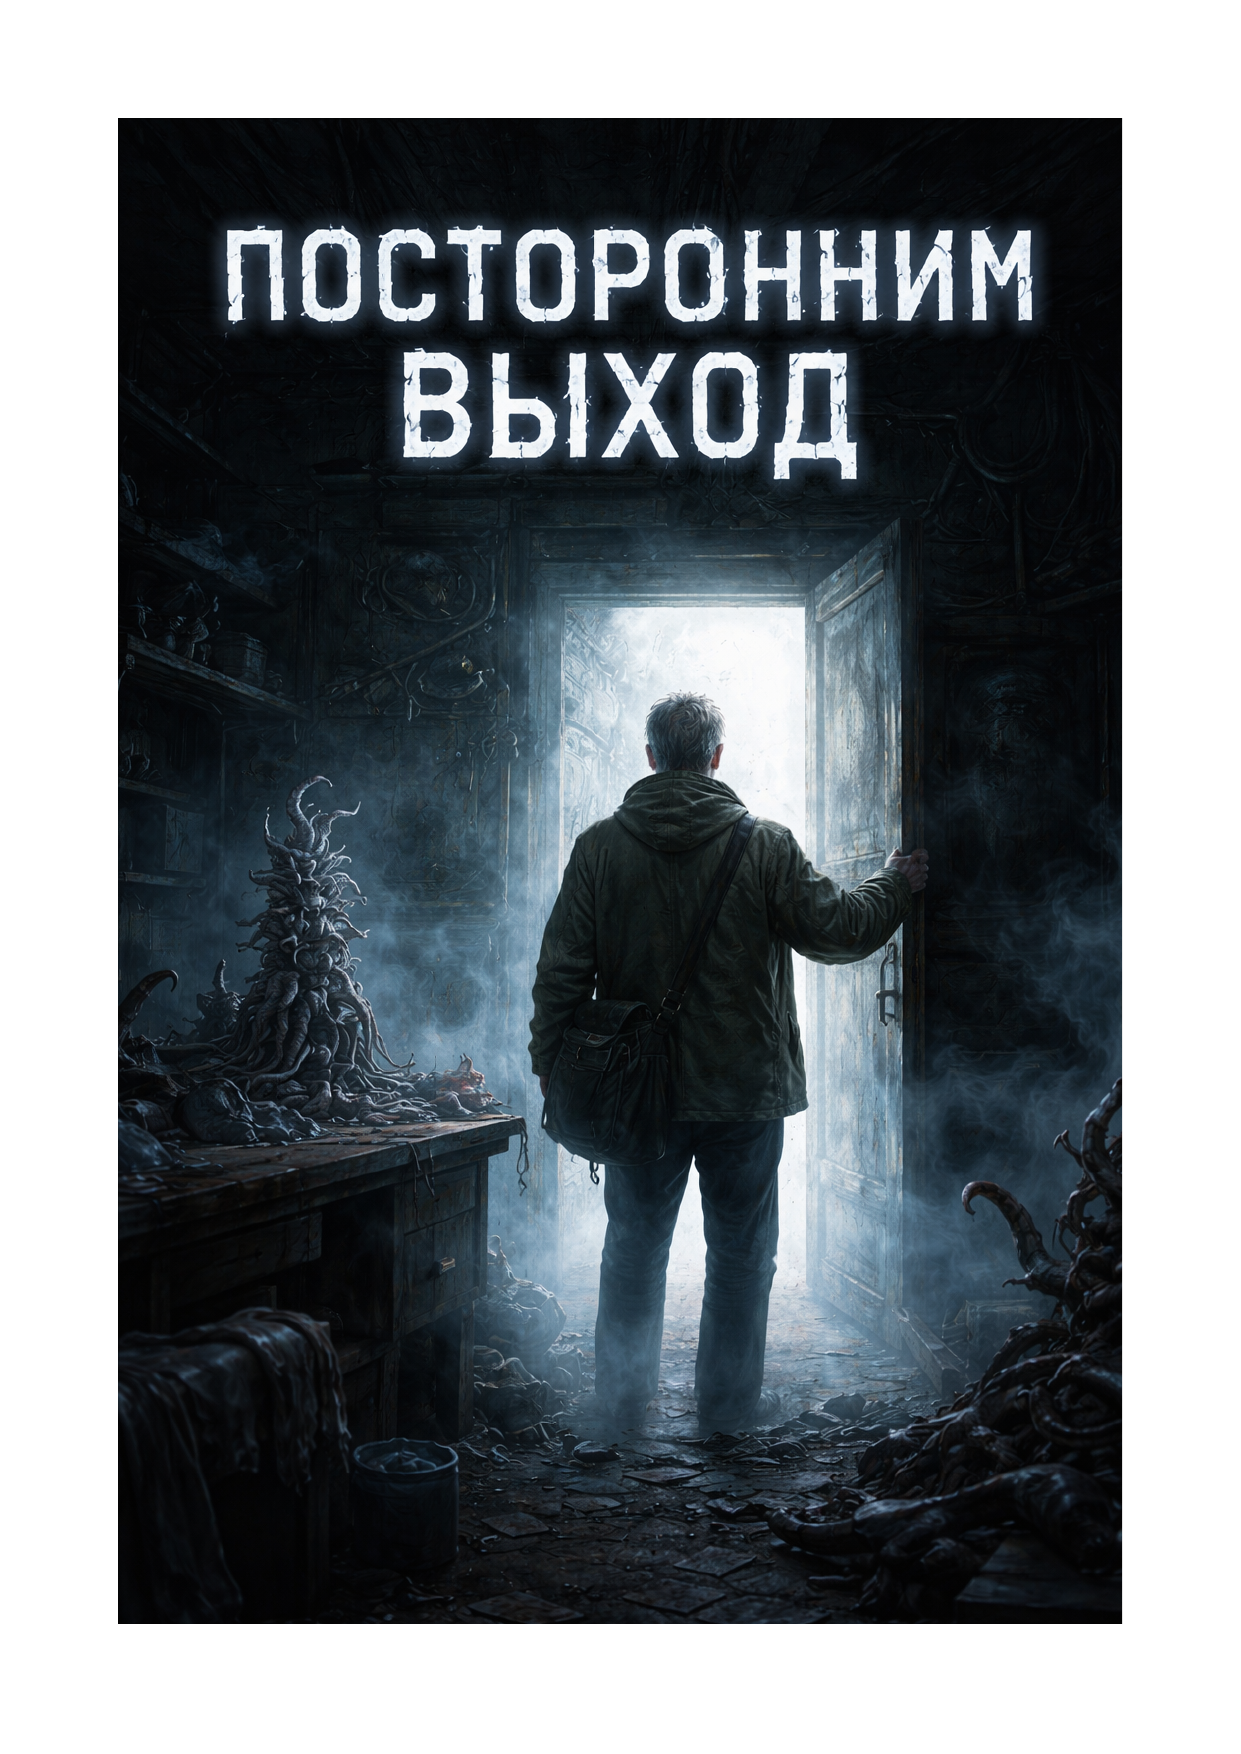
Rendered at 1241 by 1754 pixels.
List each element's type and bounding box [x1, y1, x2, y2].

picture [118, 118, 1123, 1624]
